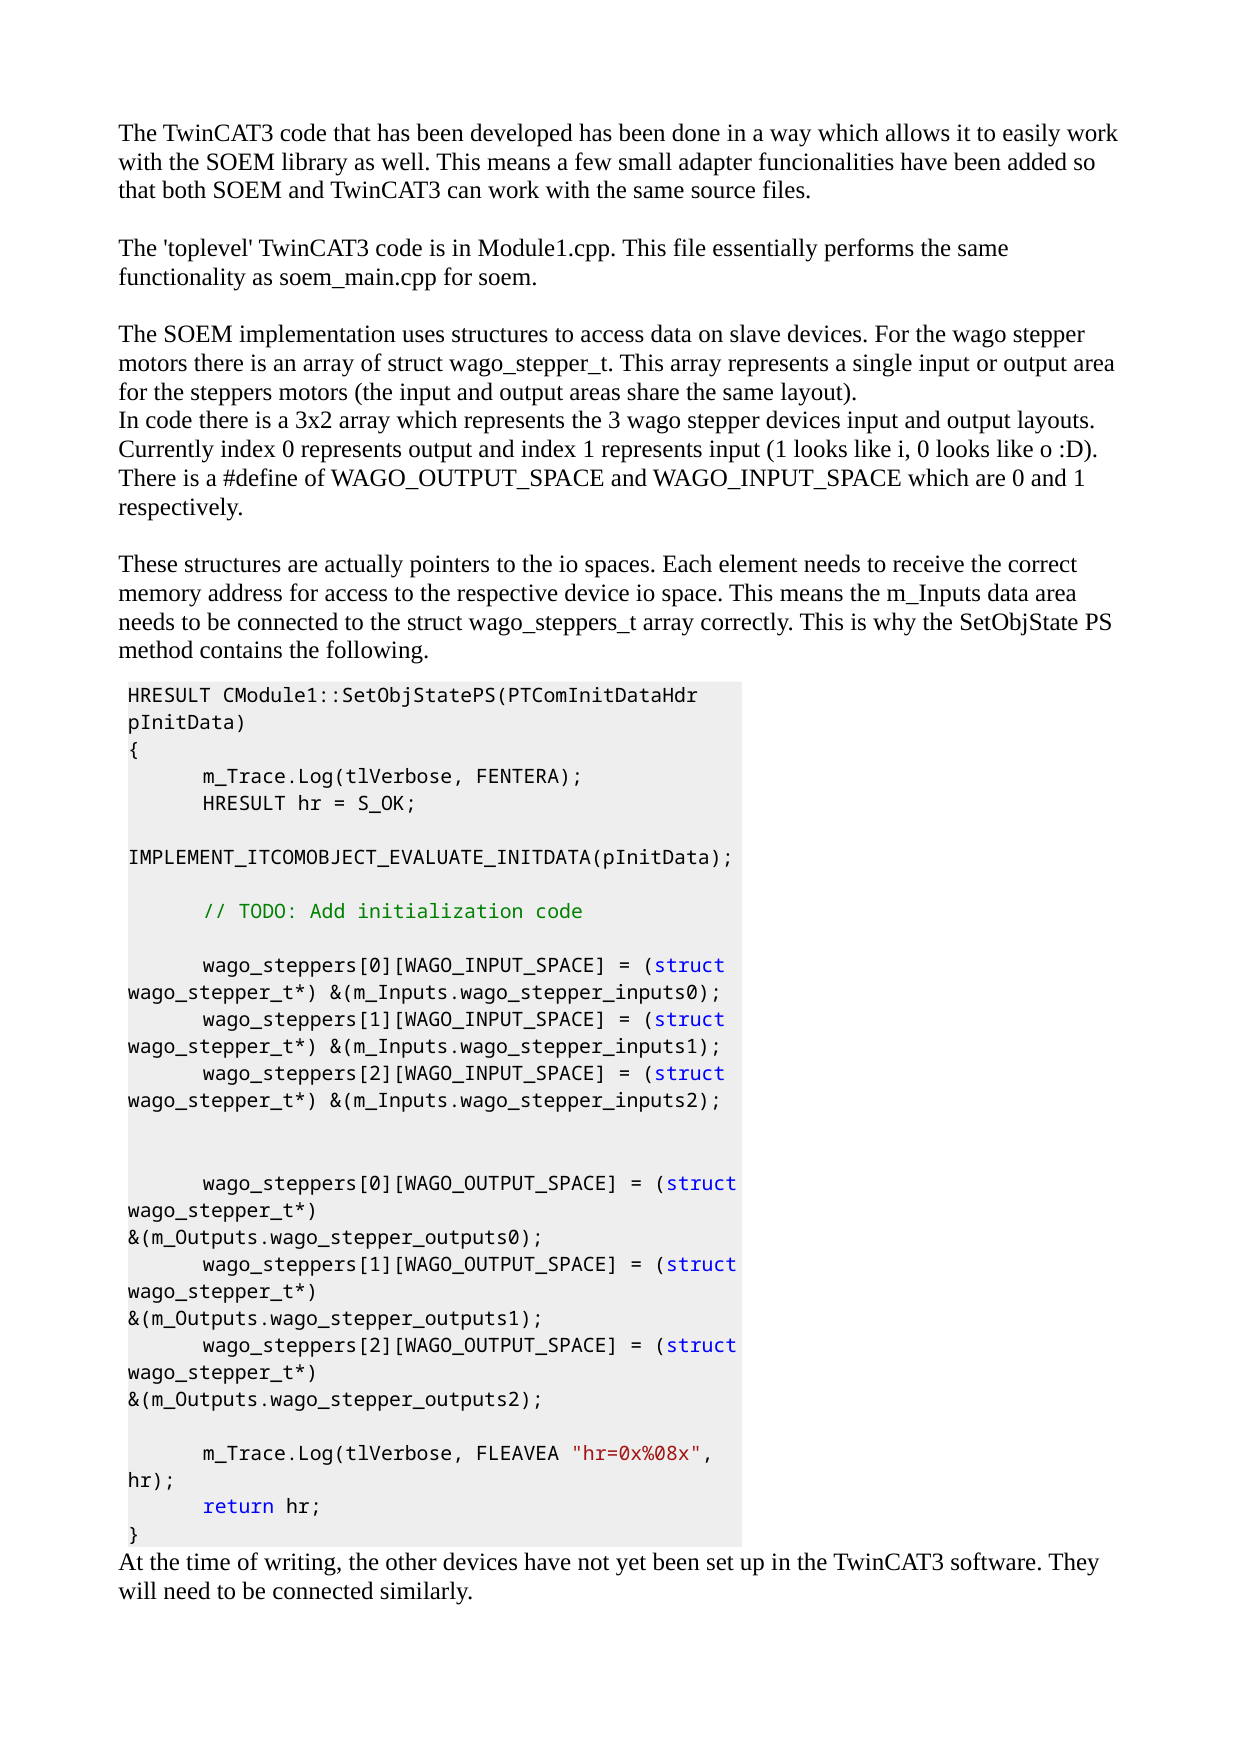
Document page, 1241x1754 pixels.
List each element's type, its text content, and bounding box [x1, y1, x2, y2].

text These structures are actually pointers to the io spaces. Each element needs to receive the correct memory address for access to the respective device io space. This means the m_Inputs data area needs to be connected to the struct wago_steppers_t array correctly. This is why the SetObjState PS method contains the following. [118, 549, 1122, 664]
text The 'toplevel' TwinCAT3 code is in Module1.cpp. This file essentially performs the same functionality as soem_main.cpp for soem. [118, 233, 1122, 291]
text At the time of writing, the other devices have not yet been set up in the TwinCAT3 software. They will need to be connected similarly. [118, 664, 1122, 1604]
text In code there is a 3x2 array which represents the 3 wago stepper devices input and output layouts. Currently index 0 represents output and index 1 represents input (1 looks like i, 0 looks like o :D). There is a #define of WAGO_OUTPUT_SPACE and WAGO_INPUT_SPACE which are 0 and 1 respectively. [118, 406, 1122, 521]
text The TwinCAT3 code that has been developed has been done in a way which allows it to easily work with the SOEM library as well. This means a few small adapter funcionalities have been added so that both SOEM and TwinCAT3 can work with the same source files. [118, 118, 1122, 204]
text The SOEM implementation uses structures to access data on slave devices. For the wago stepper motors there is an array of struct wago_stepper_t. This array represents a single input or output area for the steppers motors (the input and output areas share the same layout). [118, 319, 1122, 406]
